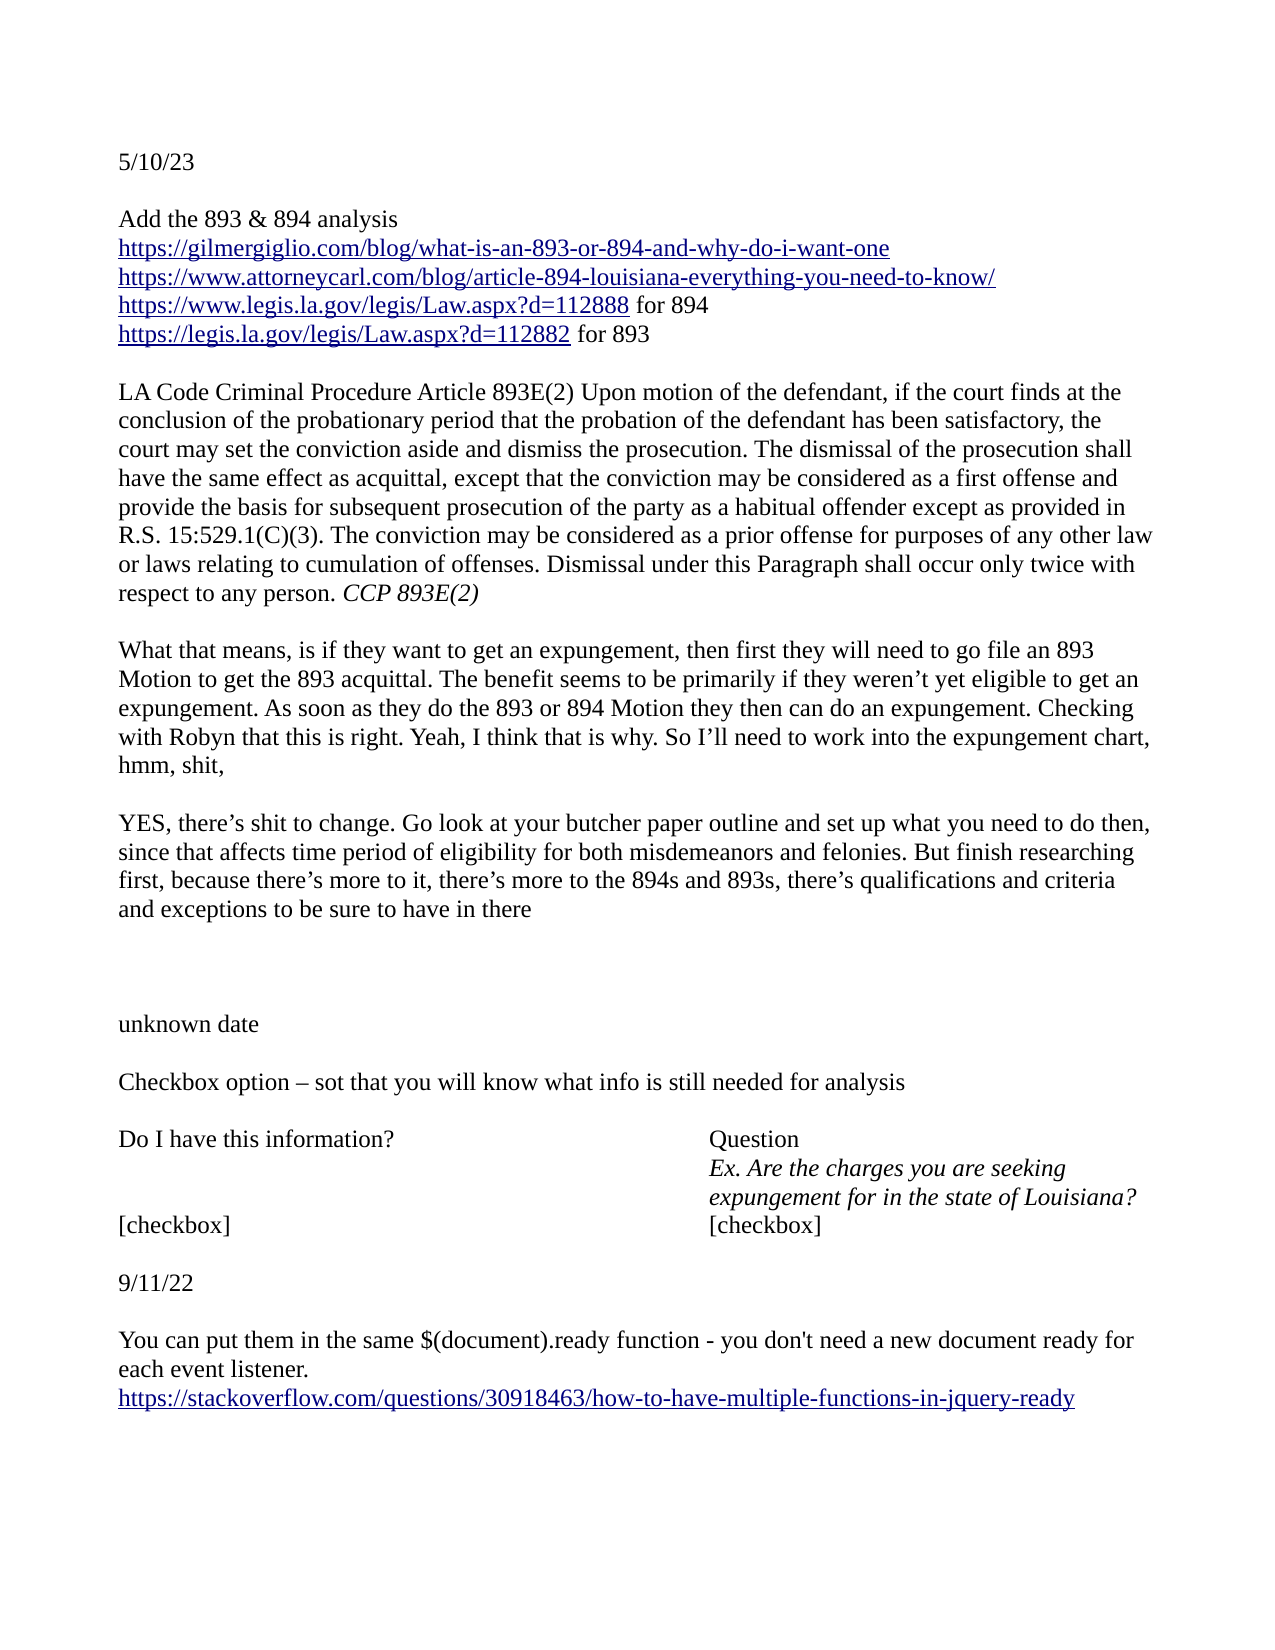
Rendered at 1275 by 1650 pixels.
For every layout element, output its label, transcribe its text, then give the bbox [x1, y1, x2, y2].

text 9/11/22 [118, 1268, 1157, 1297]
text https://www.attorneycarl.com/blog/article-894-louisiana-everything-you-need-to-know/ [118, 262, 1157, 291]
text 5/10/23 [118, 147, 1157, 176]
text https://stackoverflow.com/questions/30918463/how-to-have-multiple-functions-in-jquery-ready [118, 1383, 1157, 1412]
text Checkbox option – sot that you will know what info is still needed for analysis [118, 1067, 1157, 1096]
text Do I have this information? Question [118, 1124, 1157, 1153]
text Add the 893 & 894 analysis [118, 204, 1157, 233]
text https://gilmergiglio.com/blog/what-is-an-893-or-894-and-why-do-i-want-one [118, 233, 1157, 262]
text LA Code Criminal Procedure Article 893E(2) Upon motion of the defendant, if the court finds at the conclusion of the probationary period that the probation of the defendant has been satisfactory, the court may set the conviction aside and dismiss the prosecution. The dismissal of the prosecution shall have the same effect as acquittal, except that the conviction may be considered as a first offense and provide the basis for subsequent prosecution of the party as a habitual offender except as provided in R.S. 15:529.1(C)(3). The conviction may be considered as a prior offense for purposes of any other law or laws relating to cumulation of offenses. Dismissal under this Paragraph shall occur only twice with respect to any person. CCP 893E(2) [118, 377, 1157, 607]
text YES, there’s shit to change. Go look at your butcher paper outline and set up what you need to do then, since that affects time period of eligibility for both misdemeanors and felonies. But finish researching first, because there’s more to it, there’s more to the 894s and 893s, there’s qualifications and criteria and exceptions to be sure to have in there [118, 808, 1157, 923]
text https://www.legis.la.gov/legis/Law.aspx?d=112888 for 894 [118, 291, 1157, 319]
text unknown date [118, 1009, 1157, 1038]
text You can put them in the same $(document).ready function - you don't need a new document ready for each event listener. [118, 1326, 1157, 1383]
text Ex. Are the charges you are seeking expungement for in the state of Louisiana? [118, 1153, 1157, 1211]
text What that means, is if they want to get an expungement, then first they will need to go file an 893 Motion to get the 893 acquittal. The benefit seems to be primarily if they weren’t yet eligible to get an expungement. As soon as they do the 893 or 894 Motion they then can do an expungement. Checking with Robyn that this is right. Yeah, I think that is why. So I’ll need to work into the expungement chart, hmm, shit, [118, 636, 1157, 779]
text [checkbox] [checkbox] [118, 1211, 1157, 1239]
text https://legis.la.gov/legis/Law.aspx?d=112882 for 893 [118, 319, 1157, 348]
